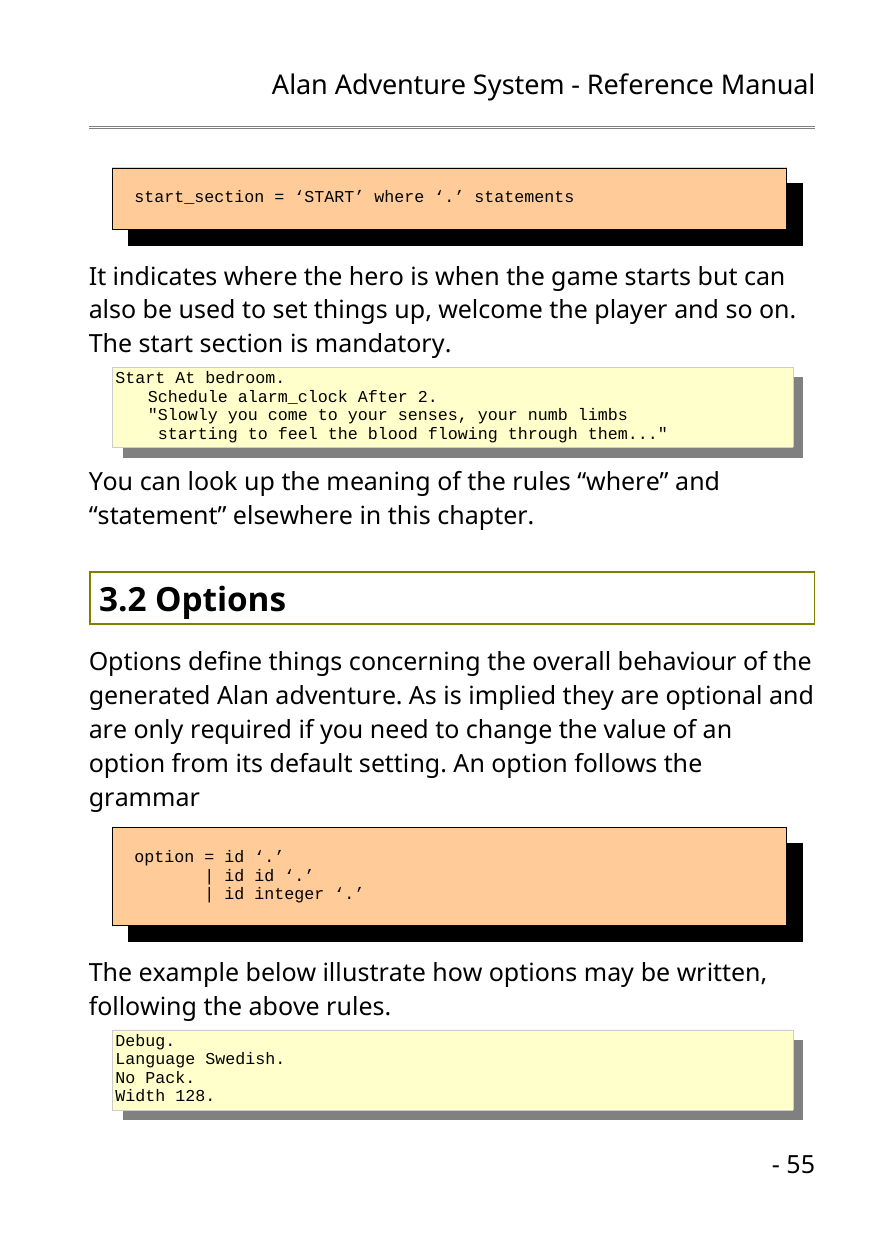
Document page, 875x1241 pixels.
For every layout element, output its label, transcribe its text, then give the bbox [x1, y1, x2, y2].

text You can look up the meaning of the rules “where” and “statement” elsewhere in this chapter. [88, 464, 815, 532]
text The example below illustrate how options may be written, following the above rules. [88, 955, 815, 1023]
text It indicates where the hero is when the game starts but can also be used to set things up, welcome the player and so on. The start section is mandatory. [88, 258, 815, 360]
text start_section = ‘START’ where ‘.’ statements [113, 169, 786, 229]
text Debug. Language Swedish. No Pack. Width 128. [113, 1031, 793, 1110]
text Start At bedroom. Schedule alarm_clock After 2. "Slowly you come to your senses, your numb limbs starting to feel the blood flowing through them..." [113, 368, 793, 447]
text option = id ‘.’ | id id ‘.’ | id integer ‘.’ [113, 828, 786, 925]
subtitle Options [91, 573, 814, 623]
text Options define things concerning the overall behaviour of the generated Alan adventure. As is implied they are optional and are only required if you need to change the value of an option from its default setting. An option follows the grammar [88, 644, 815, 814]
